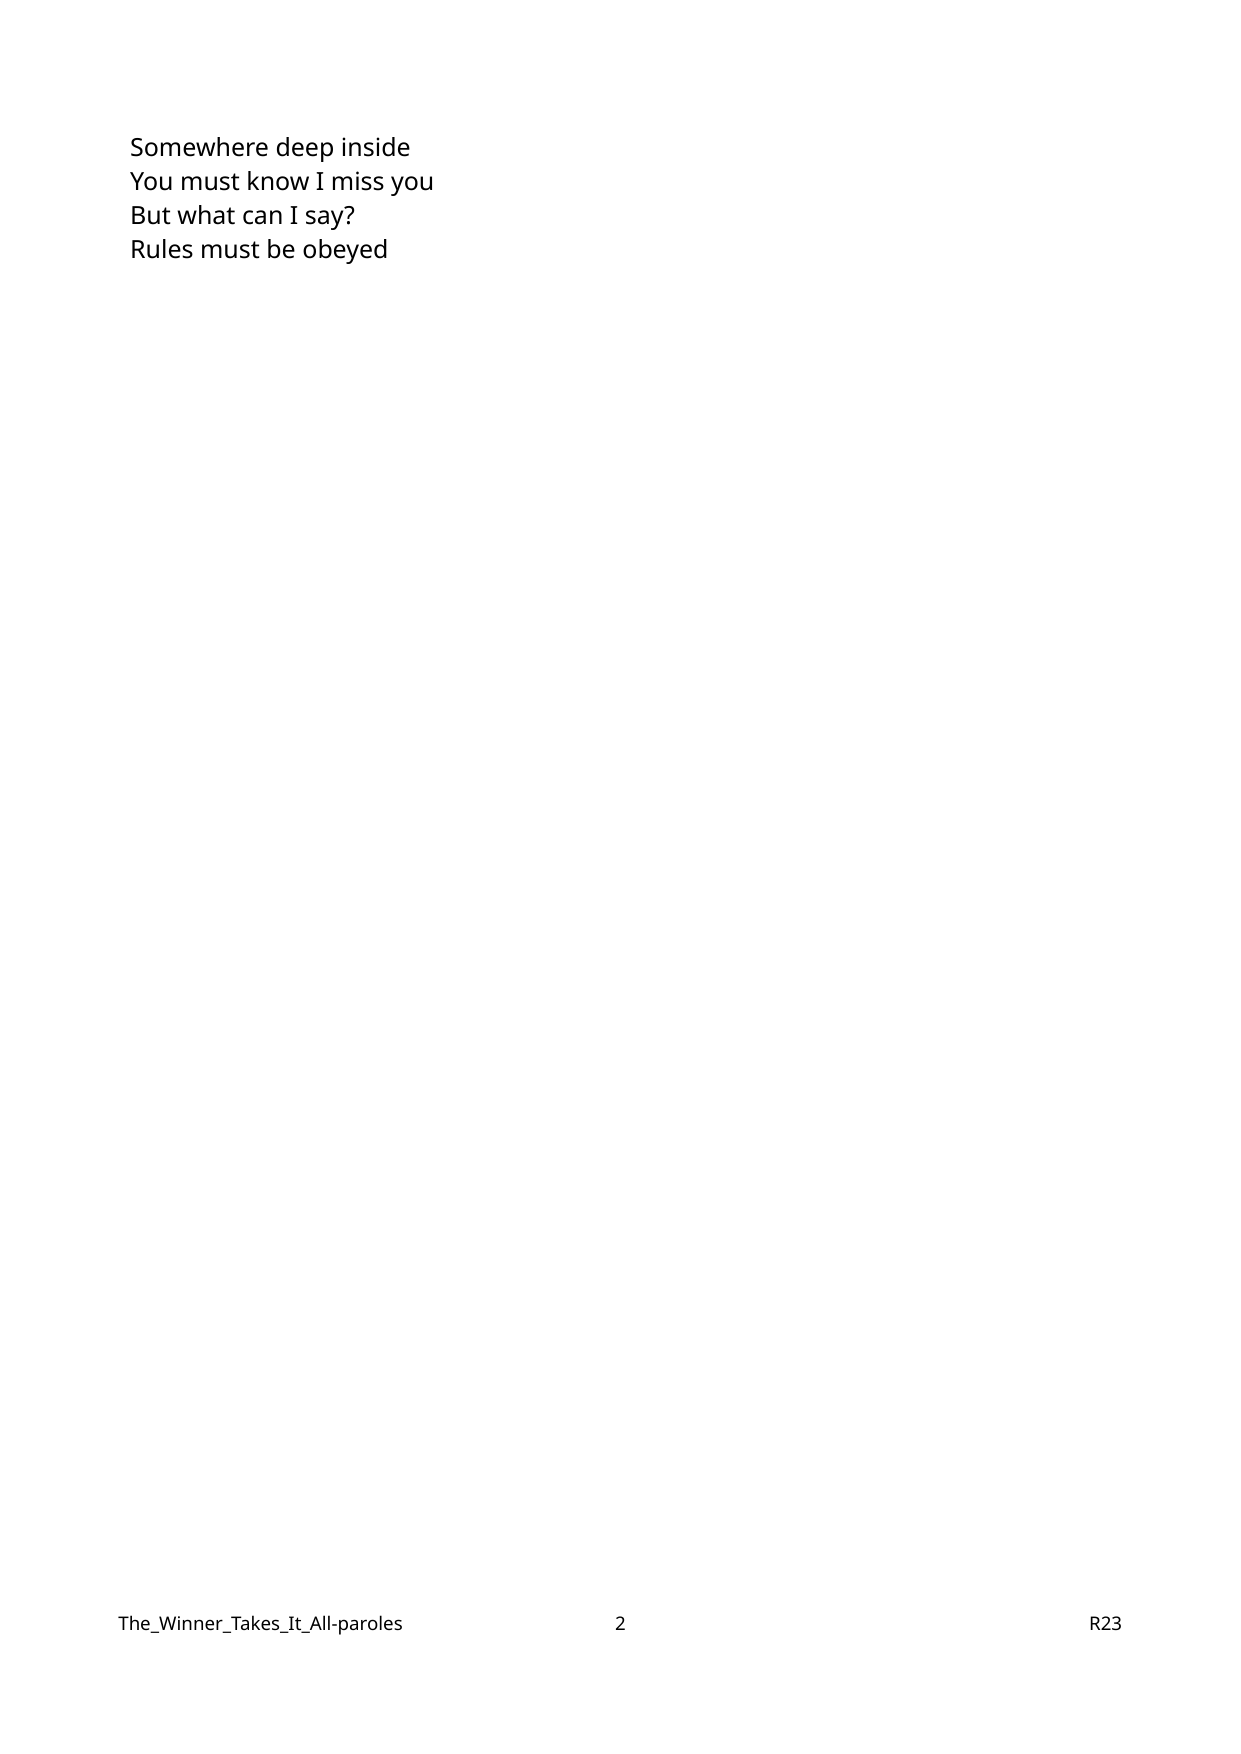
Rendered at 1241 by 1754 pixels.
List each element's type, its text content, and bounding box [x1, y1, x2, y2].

table_header [644, 118, 1122, 278]
table_header Somewhere deep inside You must know I miss you But what can I say? Rules must be obeyed [118, 118, 644, 278]
